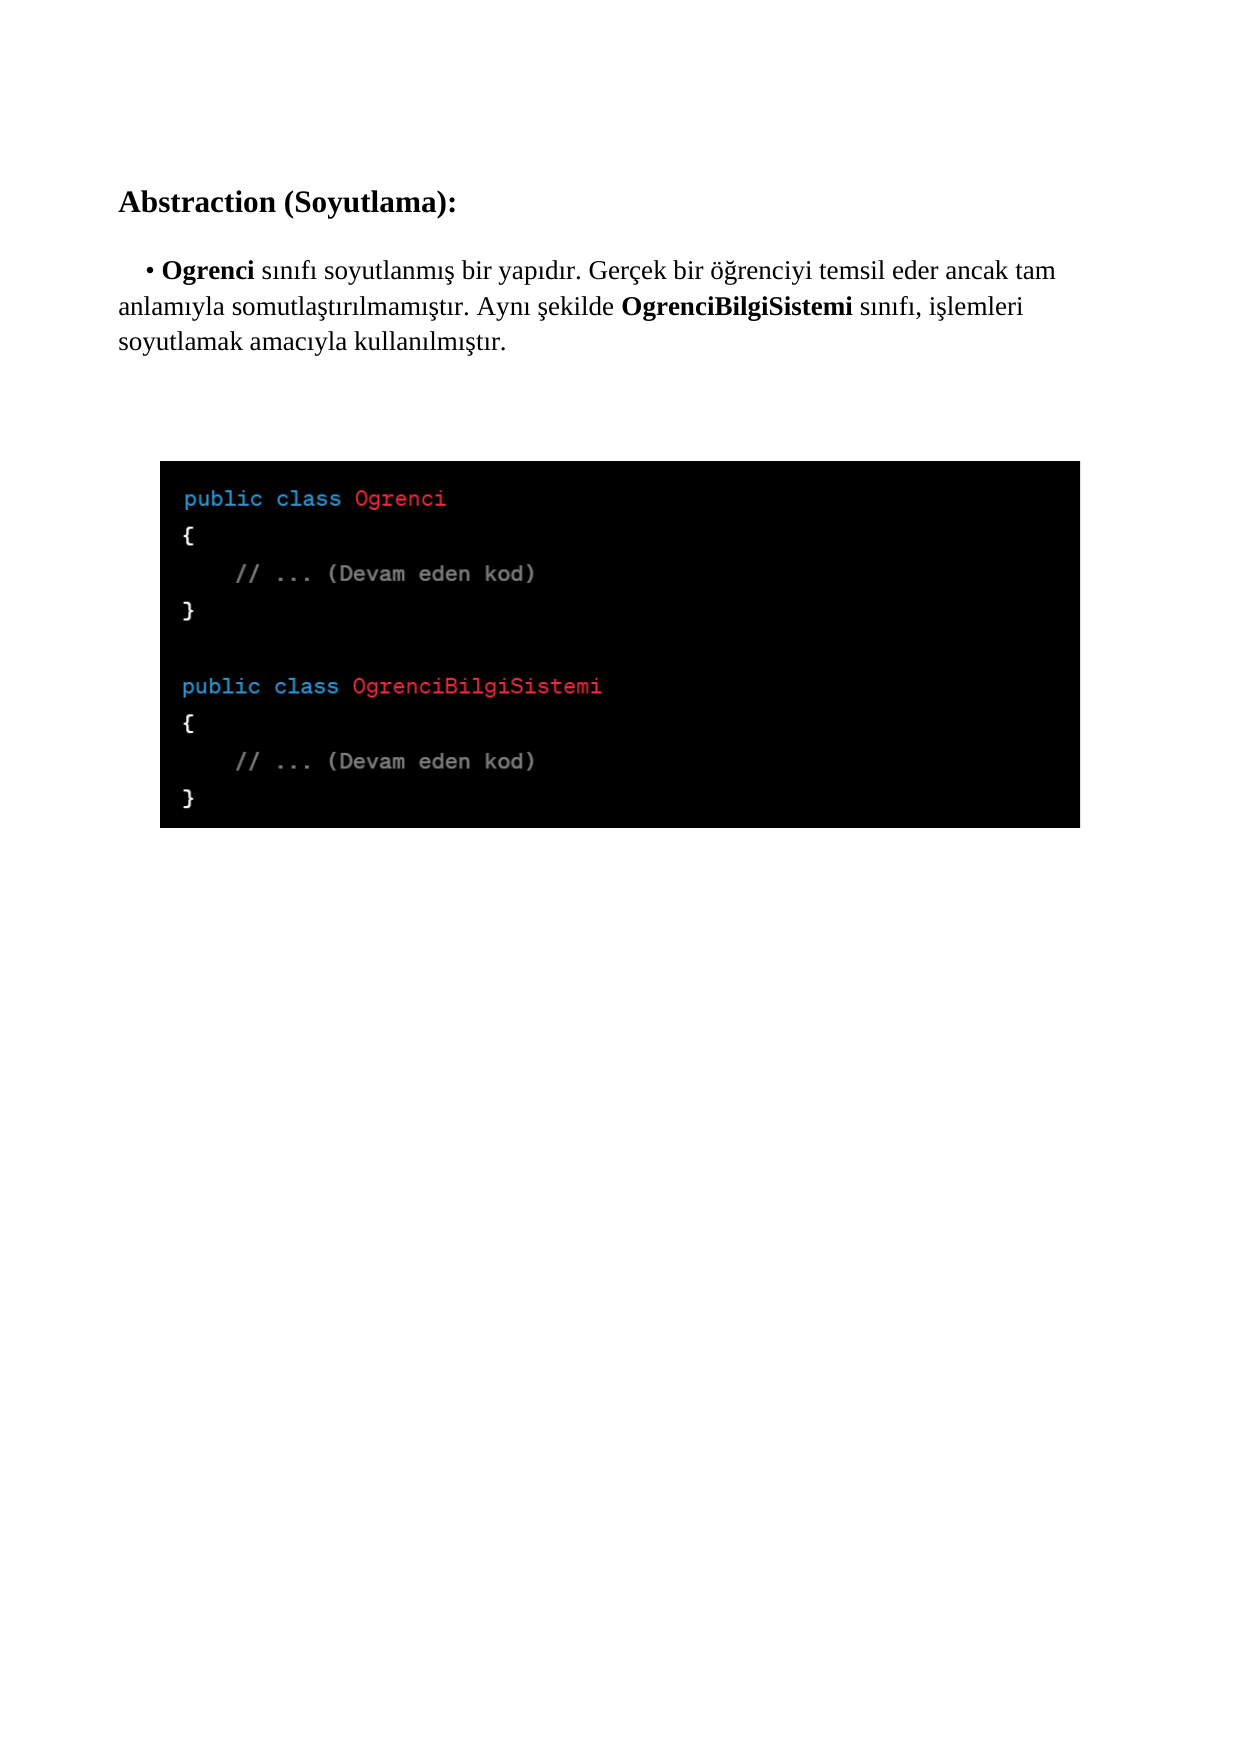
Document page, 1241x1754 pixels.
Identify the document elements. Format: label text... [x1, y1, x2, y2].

text Abstraction (Soyutlama): [118, 183, 1122, 219]
picture [160, 461, 1080, 828]
text • Ogrenci sınıfı soyutlanmış bir yapıdır. Gerçek bir öğrenciyi temsil eder ancak tam anlamıyla somutlaştırılmamıştır. Aynı şekilde OgrenciBilgiSistemi sınıfı, işlemleri soyutlamak amacıyla kullanılmıştır. [118, 254, 1122, 357]
